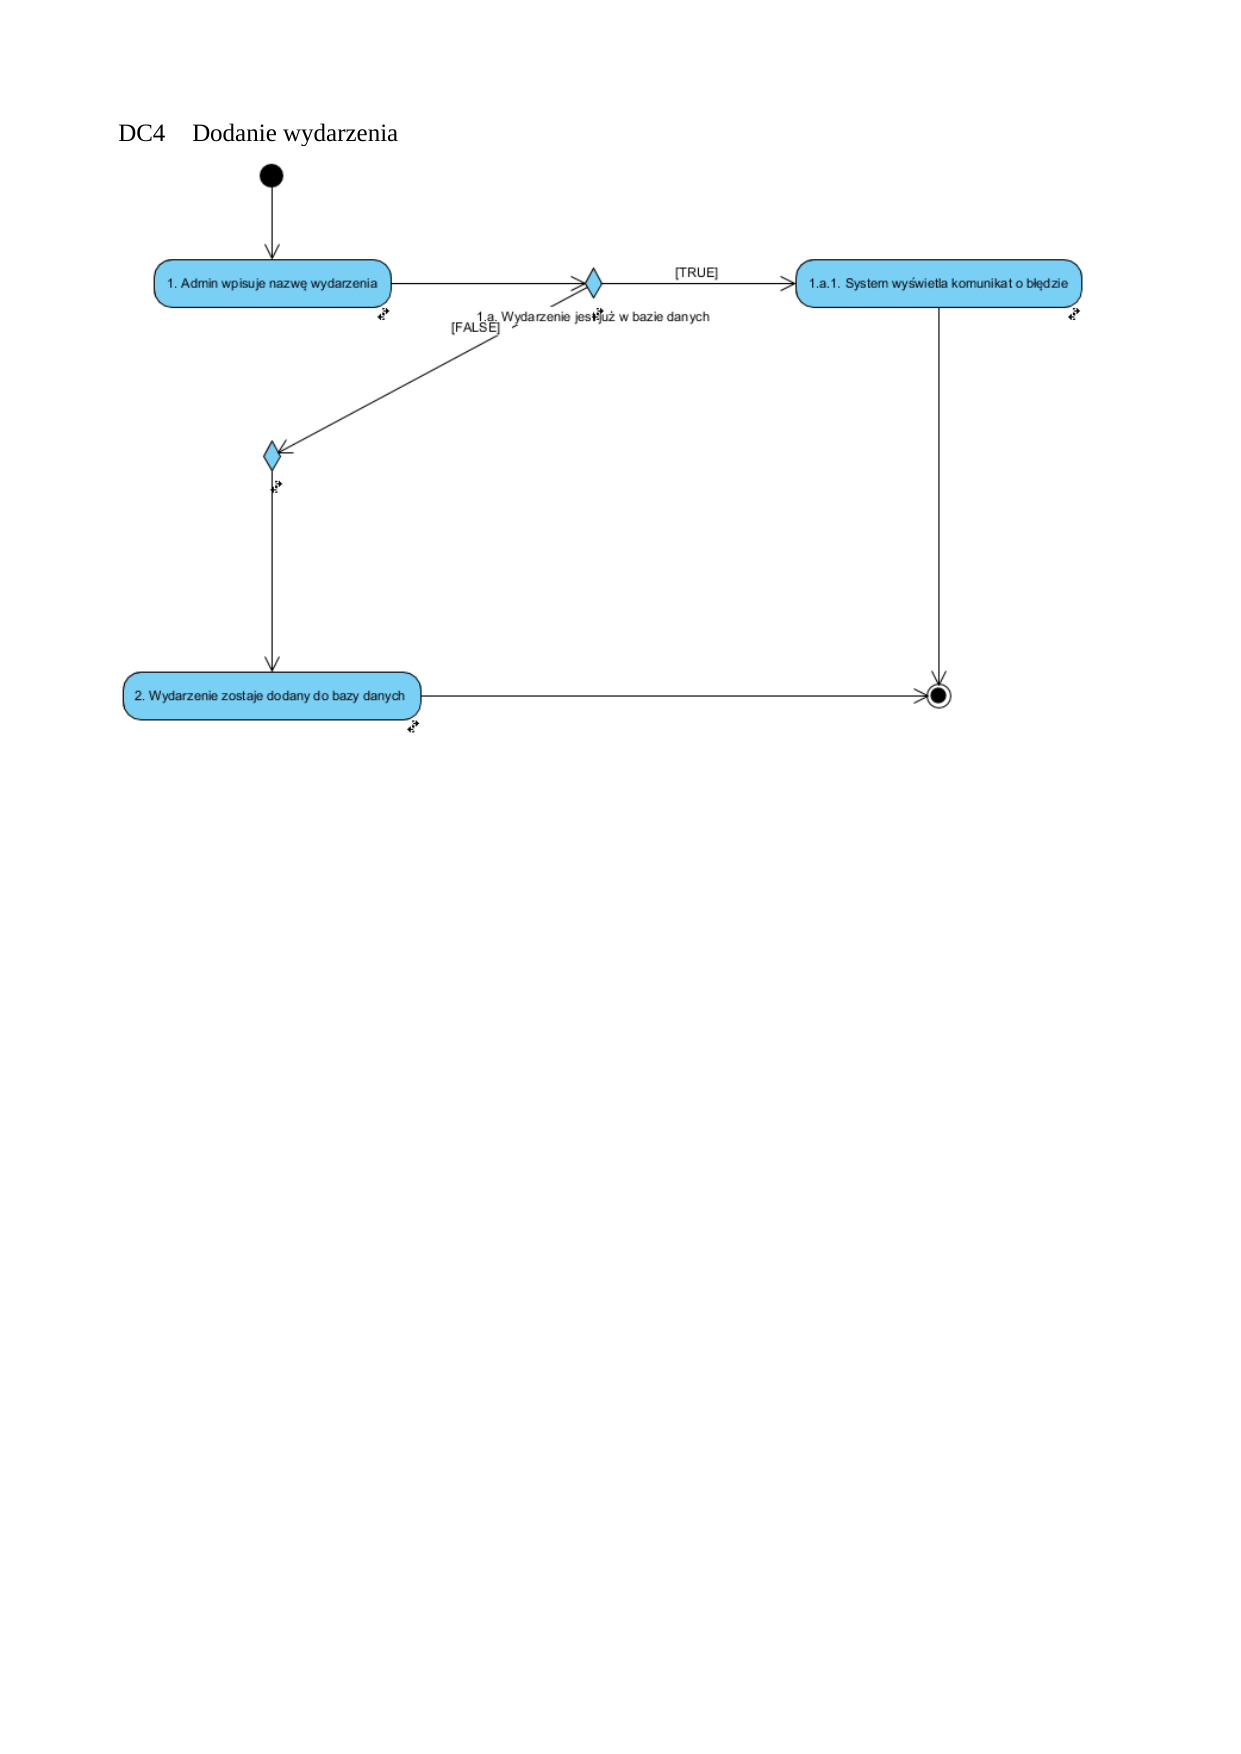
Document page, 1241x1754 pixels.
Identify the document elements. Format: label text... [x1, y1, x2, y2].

text DC4 Dodanie wydarzenia [118, 118, 1122, 146]
picture [118, 146, 1123, 804]
